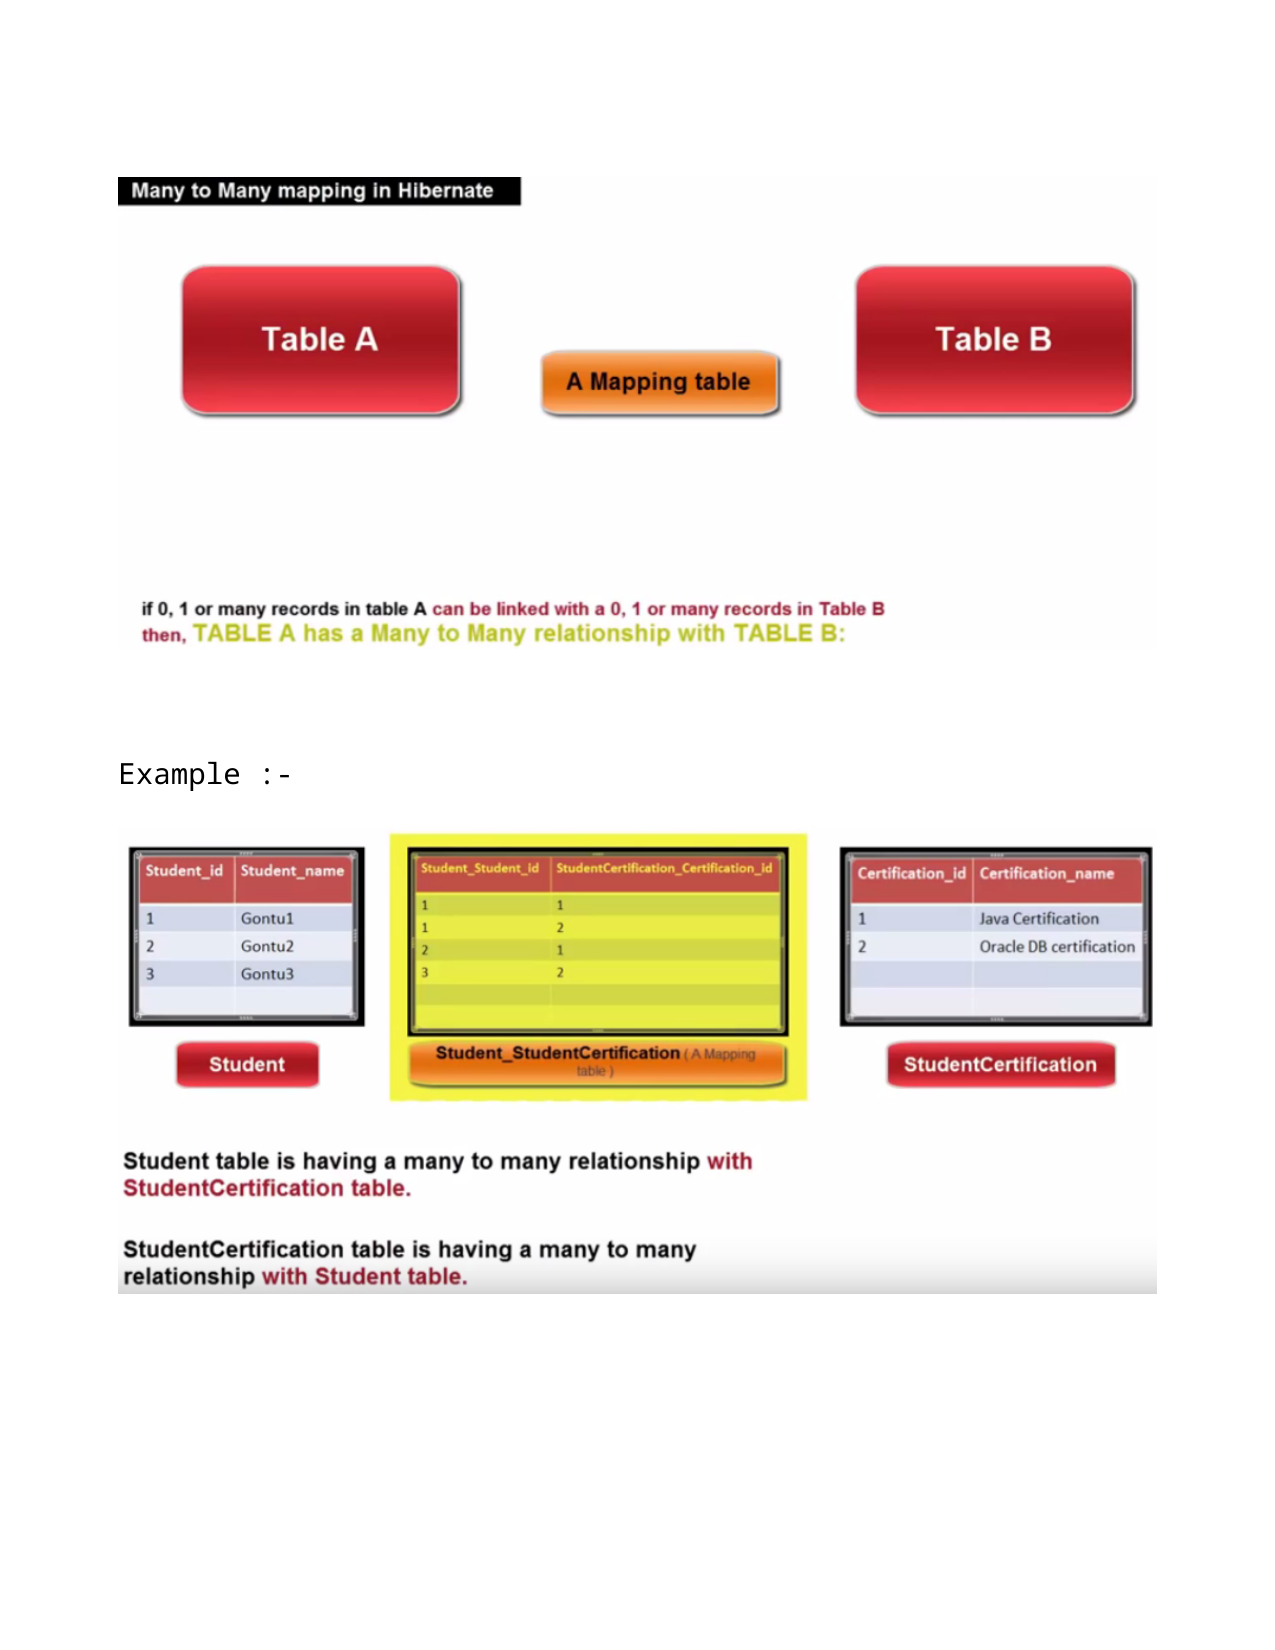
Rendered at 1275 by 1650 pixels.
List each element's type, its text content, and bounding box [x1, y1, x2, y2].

text Example :- [118, 753, 1157, 793]
picture [118, 177, 1157, 649]
picture [118, 827, 1157, 1294]
